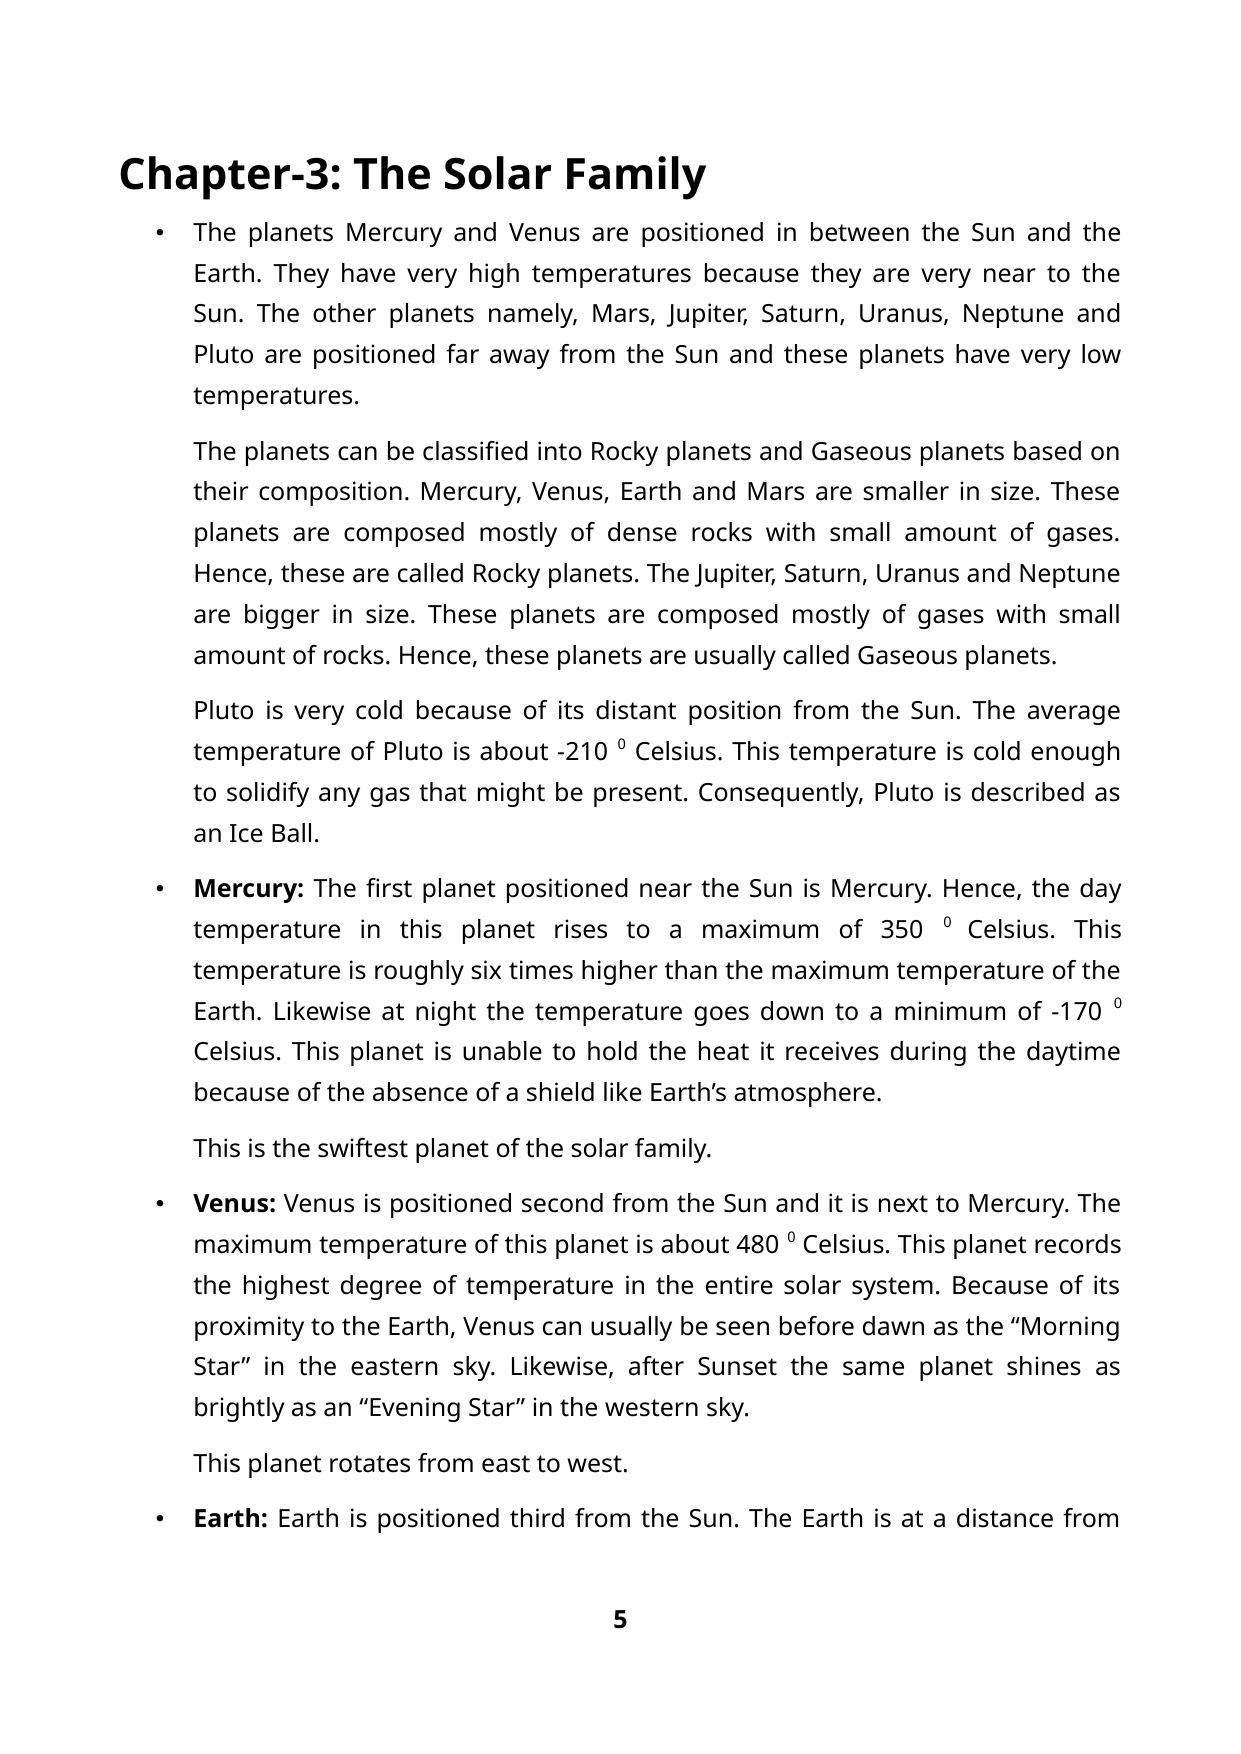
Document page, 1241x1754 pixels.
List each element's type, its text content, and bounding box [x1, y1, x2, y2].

list Earth: Earth is positioned third from the Sun. The Earth is at a distance from [156, 1501, 1122, 1535]
list This is the swiftest planet of the solar family. [156, 1130, 1122, 1164]
list This planet rotates from east to west. [156, 1445, 1122, 1479]
list The planets can be classified into Rocky planets and Gaseous planets based on their composition. Mercury, Venus, Earth and Mars are smaller in size. These planets are composed mostly of dense rocks with small amount of gases. Hence, these are called Rocky planets. The Jupiter, Saturn, Uranus and Neptune are bigger in size. These planets are composed mostly of gases with small amount of rocks. Hence, these planets are usually called Gaseous planets. [156, 433, 1122, 671]
list Pluto is very cold because of its distant position from the Sun. The average temperature of Pluto is about -210 0 Celsius. This temperature is cold enough to solidify any gas that might be present. Consequently, Pluto is described as an Ice Ball. [156, 693, 1122, 849]
list The planets Mercury and Venus are positioned in between the Sun and the Earth. They have very high temperatures because they are very near to the Sun. The other planets namely, Mars, Jupiter, Saturn, Uranus, Neptune and Pluto are positioned far away from the Sun and these planets have very low temperatures. [156, 214, 1122, 412]
list Mercury: The first planet positioned near the Sun is Mercury. Hence, the day temperature in this planet rises to a maximum of 350 0 Celsius. This temperature is roughly six times higher than the maximum temperature of the Earth. Likewise at night the temperature goes down to a minimum of -170 0 Celsius. This planet is unable to hold the heat it receives during the daytime because of the absence of a shield like Earth’s atmosphere. [156, 871, 1122, 1109]
list Venus: Venus is positioned second from the Sun and it is next to Mercury. The maximum temperature of this planet is about 480 0 Celsius. This planet records the highest degree of temperature in the entire solar system. Because of its proximity to the Earth, Venus can usually be seen before dawn as the “Morning Star” in the eastern sky. Likewise, after Sunset the same planet shines as brightly as an “Evening Star” in the western sky. [156, 1186, 1122, 1424]
subtitle Chapter-3: The Solar Family [118, 143, 1122, 202]
